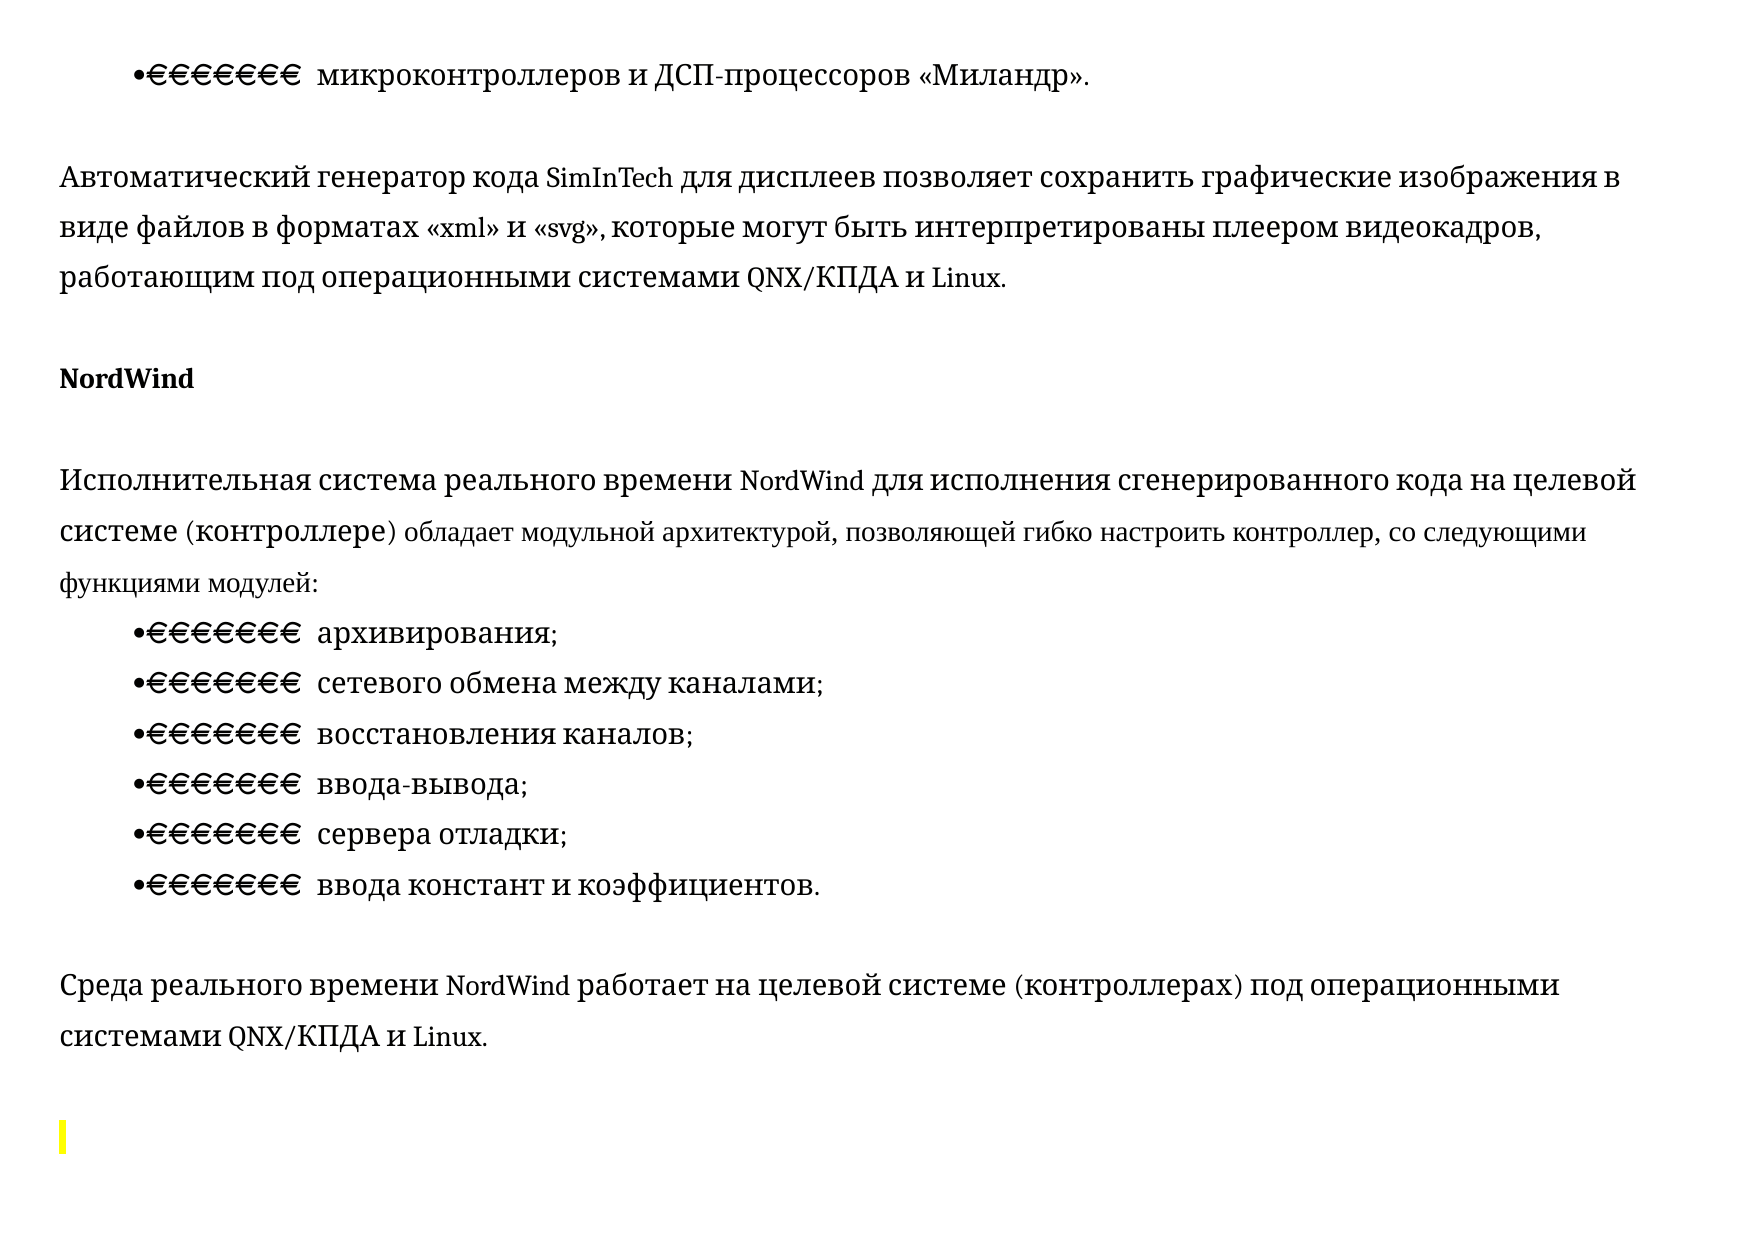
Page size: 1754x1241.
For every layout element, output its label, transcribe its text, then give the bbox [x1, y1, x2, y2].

text · ввода констант и коэффициентов. [134, 869, 1695, 902]
text · микроконтроллеров и ДСП-процессоров «Миландр». [134, 59, 1695, 93]
text · сетевого обмена между каналами; [134, 667, 1695, 701]
text Автоматический генератор кода SimInTech для дисплеев позволяет сохранить графические изображения в виде файлов в форматах «xml» и «svg», которые могут быть интерпретированы плеером видеокадров, работающим под операционными системами QNX/КПДА и Linux. [59, 160, 1695, 295]
text NordWind [59, 362, 1695, 396]
text · ввода-вывода; [134, 768, 1695, 802]
text Исполнительная система реального времени NordWind для исполнения сгенерированного кода на целевой системе (контроллере) обладает модульной архитектурой, позволяющей гибко настроить контроллер, со следующими функциями модулей: [59, 463, 1695, 600]
text Среда реального времени NordWind работает на целевой системе (контроллерах) под операционными системами QNX/КПДА и Linux. [59, 969, 1695, 1053]
text · сервера отладки; [134, 818, 1695, 852]
text · восстановления каналов; [134, 718, 1695, 751]
text · архивирования; [134, 617, 1695, 651]
